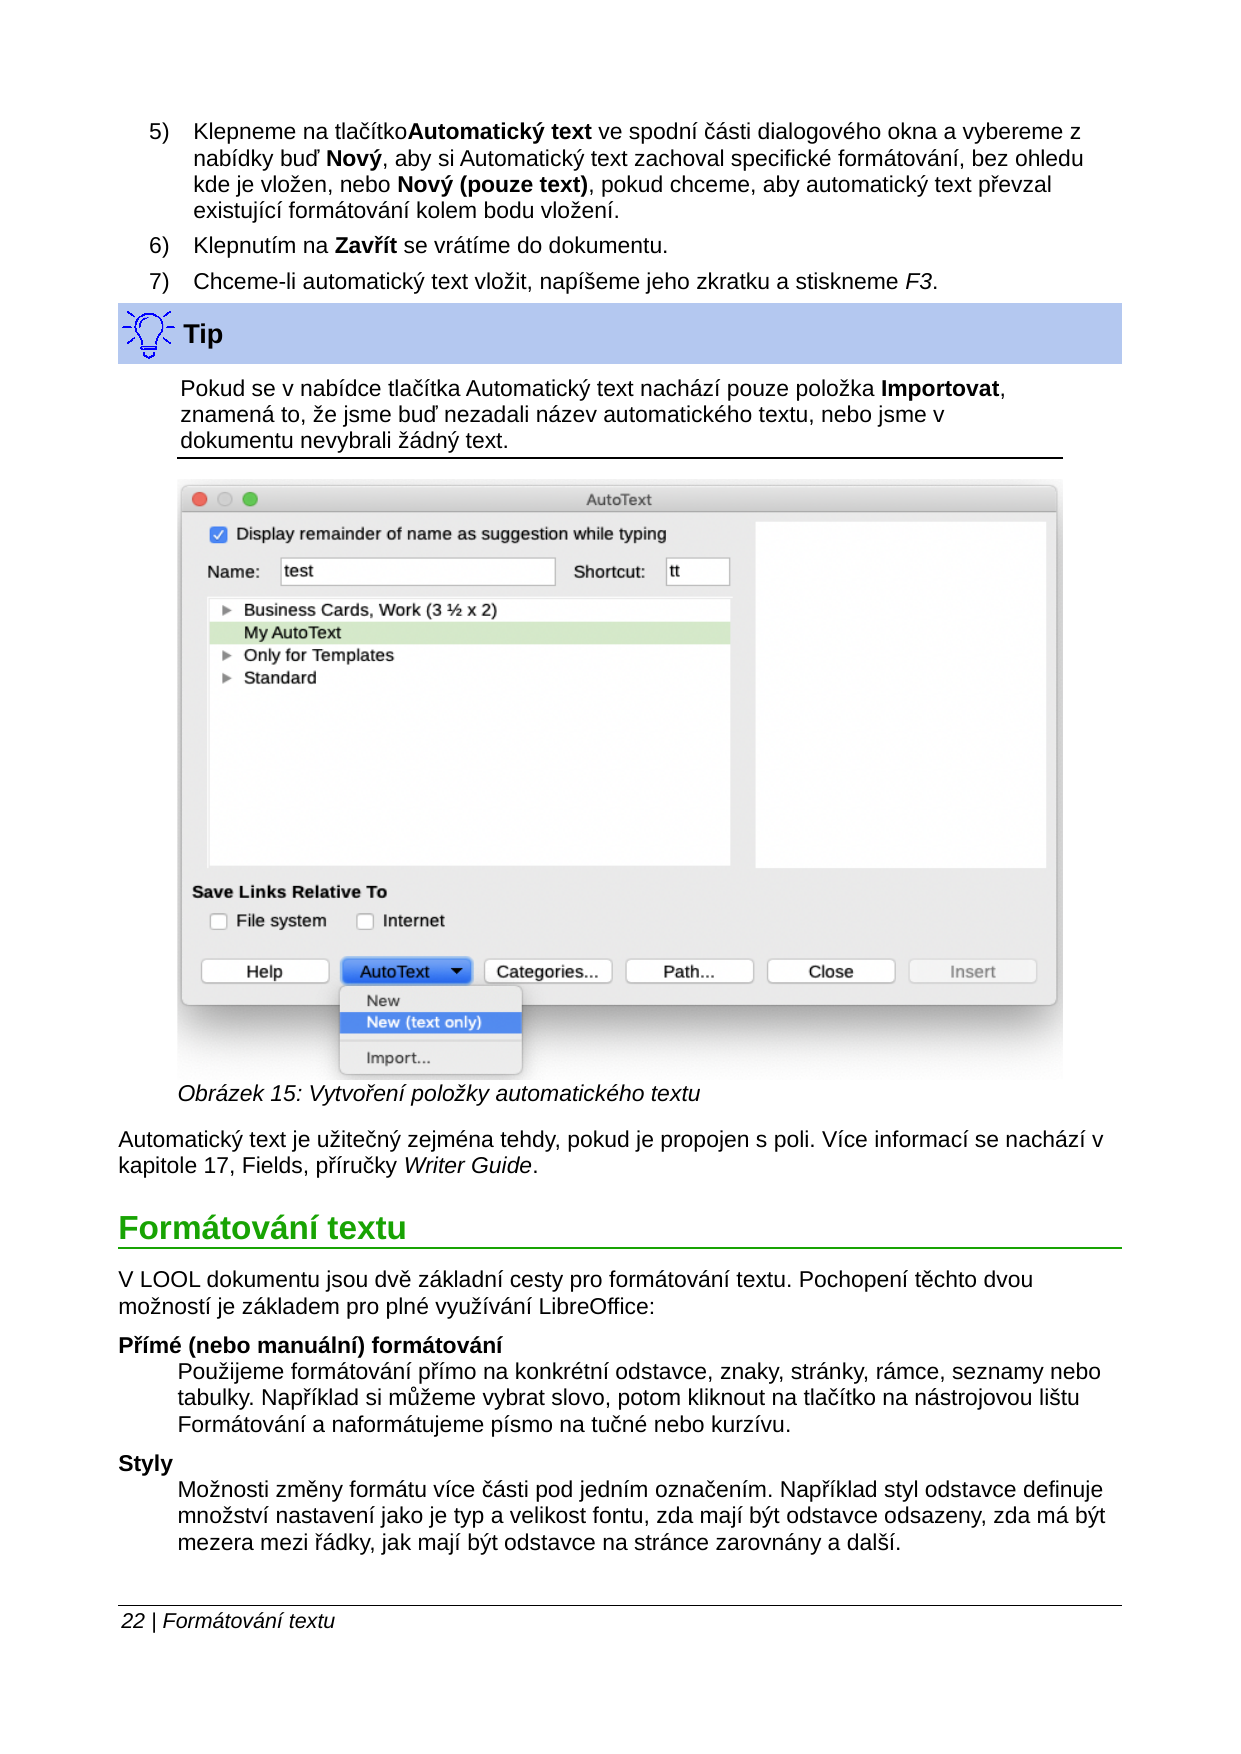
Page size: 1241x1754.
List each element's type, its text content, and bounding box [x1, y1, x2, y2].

text Obrázek 15: Vytvoření položky automatického textu [177, 1080, 1063, 1106]
text V LOOL dokumentu jsou dvě základní cesty pro formátování textu. Pochopení těchto dvou možností je základem pro plné využívání LibreOffice: [118, 1266, 1122, 1319]
subtitle Tip [118, 303, 1122, 364]
list Chceme-li automatický text vložit, napíšeme jeho zkratku a stiskneme F3. [169, 268, 1122, 294]
text Použijeme formátování přímo na konkrétní odstavce, znaky, stránky, rámce, seznamy nebo tabulky. Například si můžeme vybrat slovo, potom kliknout na tlačítko na nástrojovou lištu Formátování a naformátujeme písmo na tučné nebo kurzívu. [177, 1358, 1122, 1437]
text Styly [118, 1449, 1122, 1476]
subtitle Formátování textu [118, 1208, 1122, 1247]
list Klepneme na tlačítkoAutomatický text ve spodní části dialogového okna a vybereme z nabídky buď Nový, aby si Automatický text zachoval specifické formátování, bez ohledu kde je vložen, nebo Nový (pouze text), pokud chceme, aby automatický text převzal existující formátování kolem bodu vložení. [169, 118, 1122, 223]
text Možnosti změny formátu více části pod jedním označením. Například styl odstavce definuje množství nastavení jako je typ a velikost fontu, zda mají být odstavce odsazeny, zda má být mezera mezi řádky, jak mají být odstavce na stránce zarovnány a další. [177, 1476, 1122, 1555]
list Klepnutím na Zavřít se vrátíme do dokumentu. [169, 232, 1122, 259]
text Pokud se v nabídce tlačítka Automatický text nachází pouze položka Importovat, znamená to, že jsme buď nezadali název automatického textu, nebo jsme v dokumentu nevybrali žádný text. [177, 371, 1063, 457]
picture [177, 479, 1063, 1080]
text Přímé (nebo manuální) formátování [118, 1332, 1122, 1358]
text Automatický text je užitečný zejména tehdy, pokud je propojen s poli. Více informací se nachází v kapitole 17, Fields, příručky Writer Guide. [118, 1126, 1122, 1179]
picture [119, 303, 179, 363]
